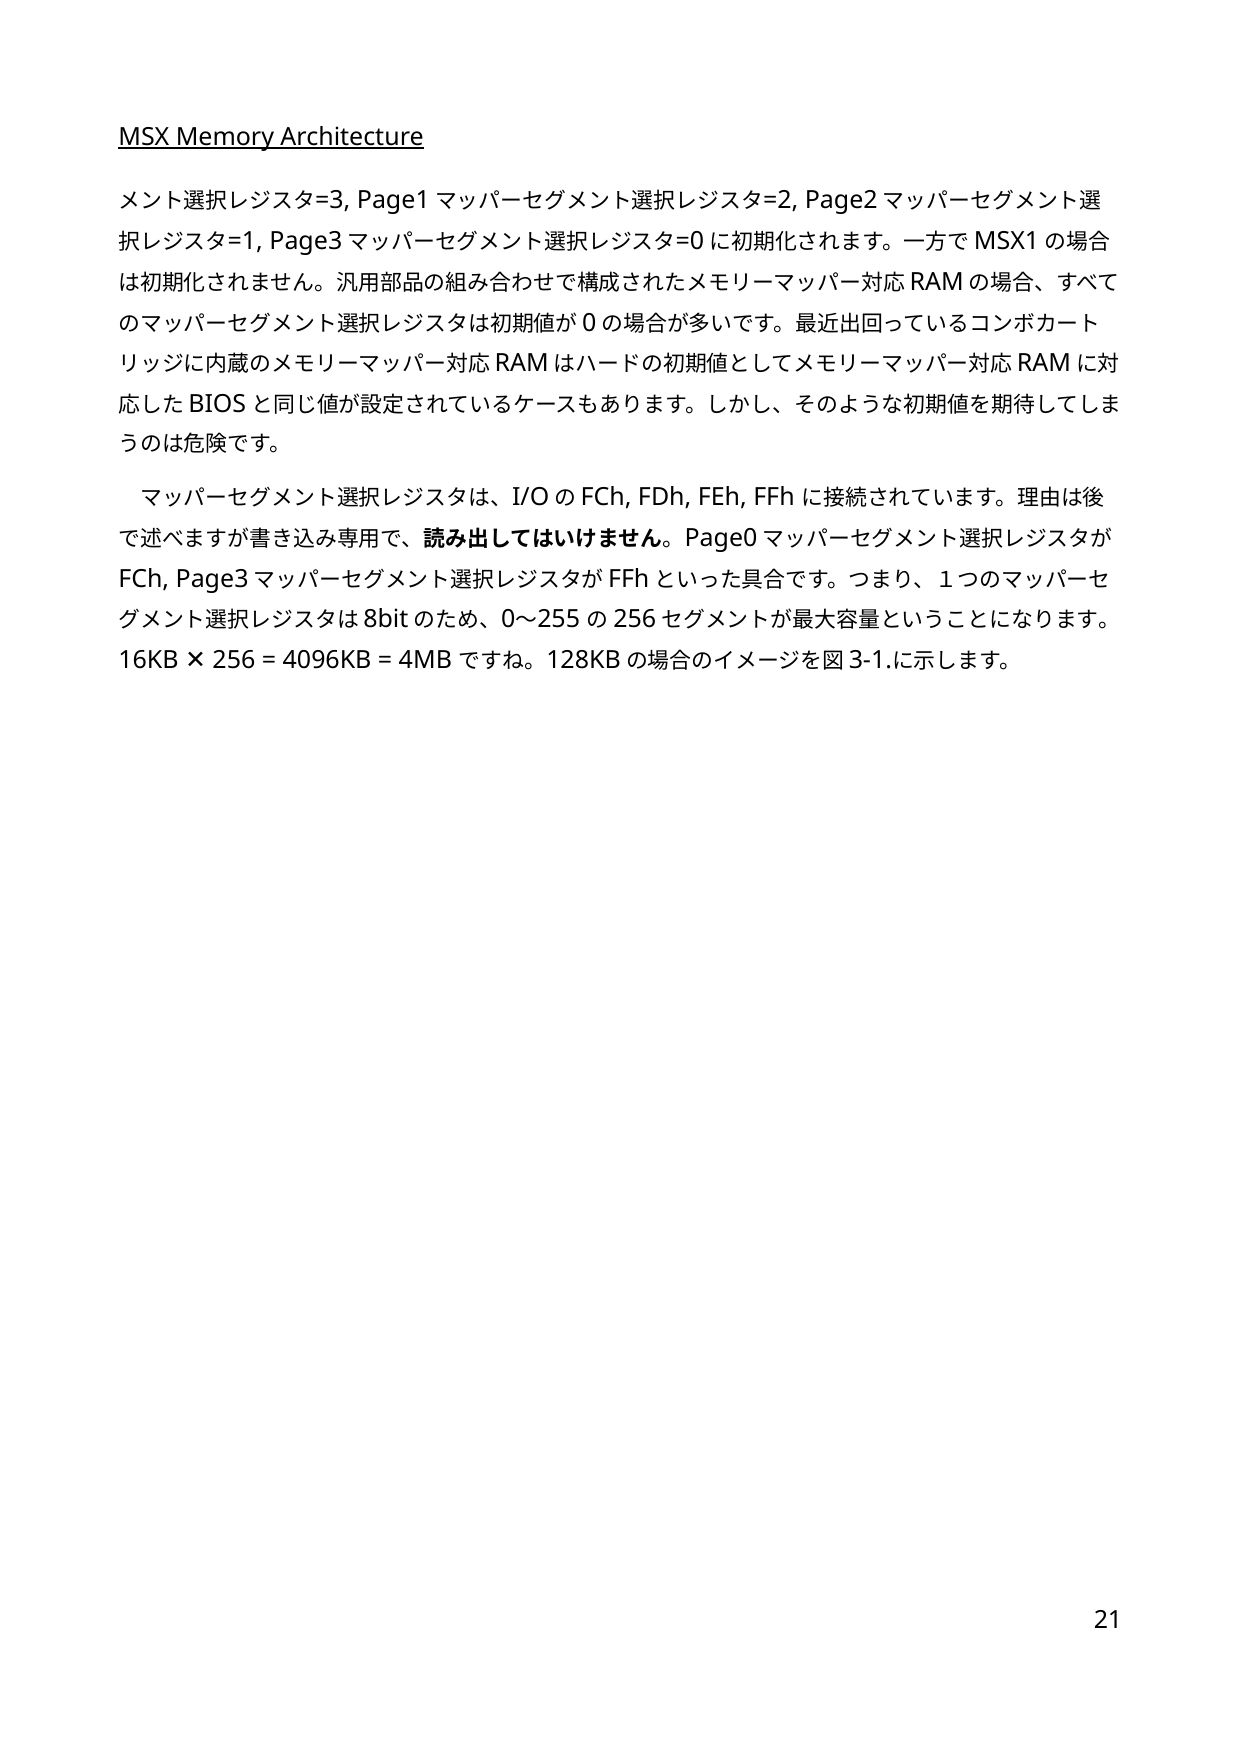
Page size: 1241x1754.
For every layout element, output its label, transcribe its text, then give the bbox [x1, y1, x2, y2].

text マッパーセグメント選択レジスタは、I/OのFCh, FDh, FEh, FFh に接続されています。理由は後で述べますが書き込み専用で、読み出してはいけません。Page0マッパーセグメント選択レジスタがFCh, Page3マッパーセグメント選択レジスタがFFhといった具合です。つまり、１つのマッパーセグメント選択レジスタは8bitのため、0～255 の 256セグメントが最大容量ということになります。16KB ✕ 256 = 4096KB = 4MB ですね。128KBの場合のイメージを図3-1.に示します。 [118, 479, 1122, 676]
text メント選択レジスタ=3, Page1マッパーセグメント選択レジスタ=2, Page2マッパーセグメント選択レジスタ=1, Page3マッパーセグメント選択レジスタ=0に初期化されます。一方でMSX1の場合は初期化されません。汎用部品の組み合わせで構成されたメモリーマッパー対応RAMの場合、すべてのマッパーセグメント選択レジスタは初期値が0の場合が多いです。最近出回っているコンボカートリッジに内蔵のメモリーマッパー対応RAMはハードの初期値としてメモリーマッパー対応RAMに対応したBIOSと同じ値が設定されているケースもあります。しかし、そのような初期値を期待してしまうのは危険です。 [118, 182, 1122, 458]
